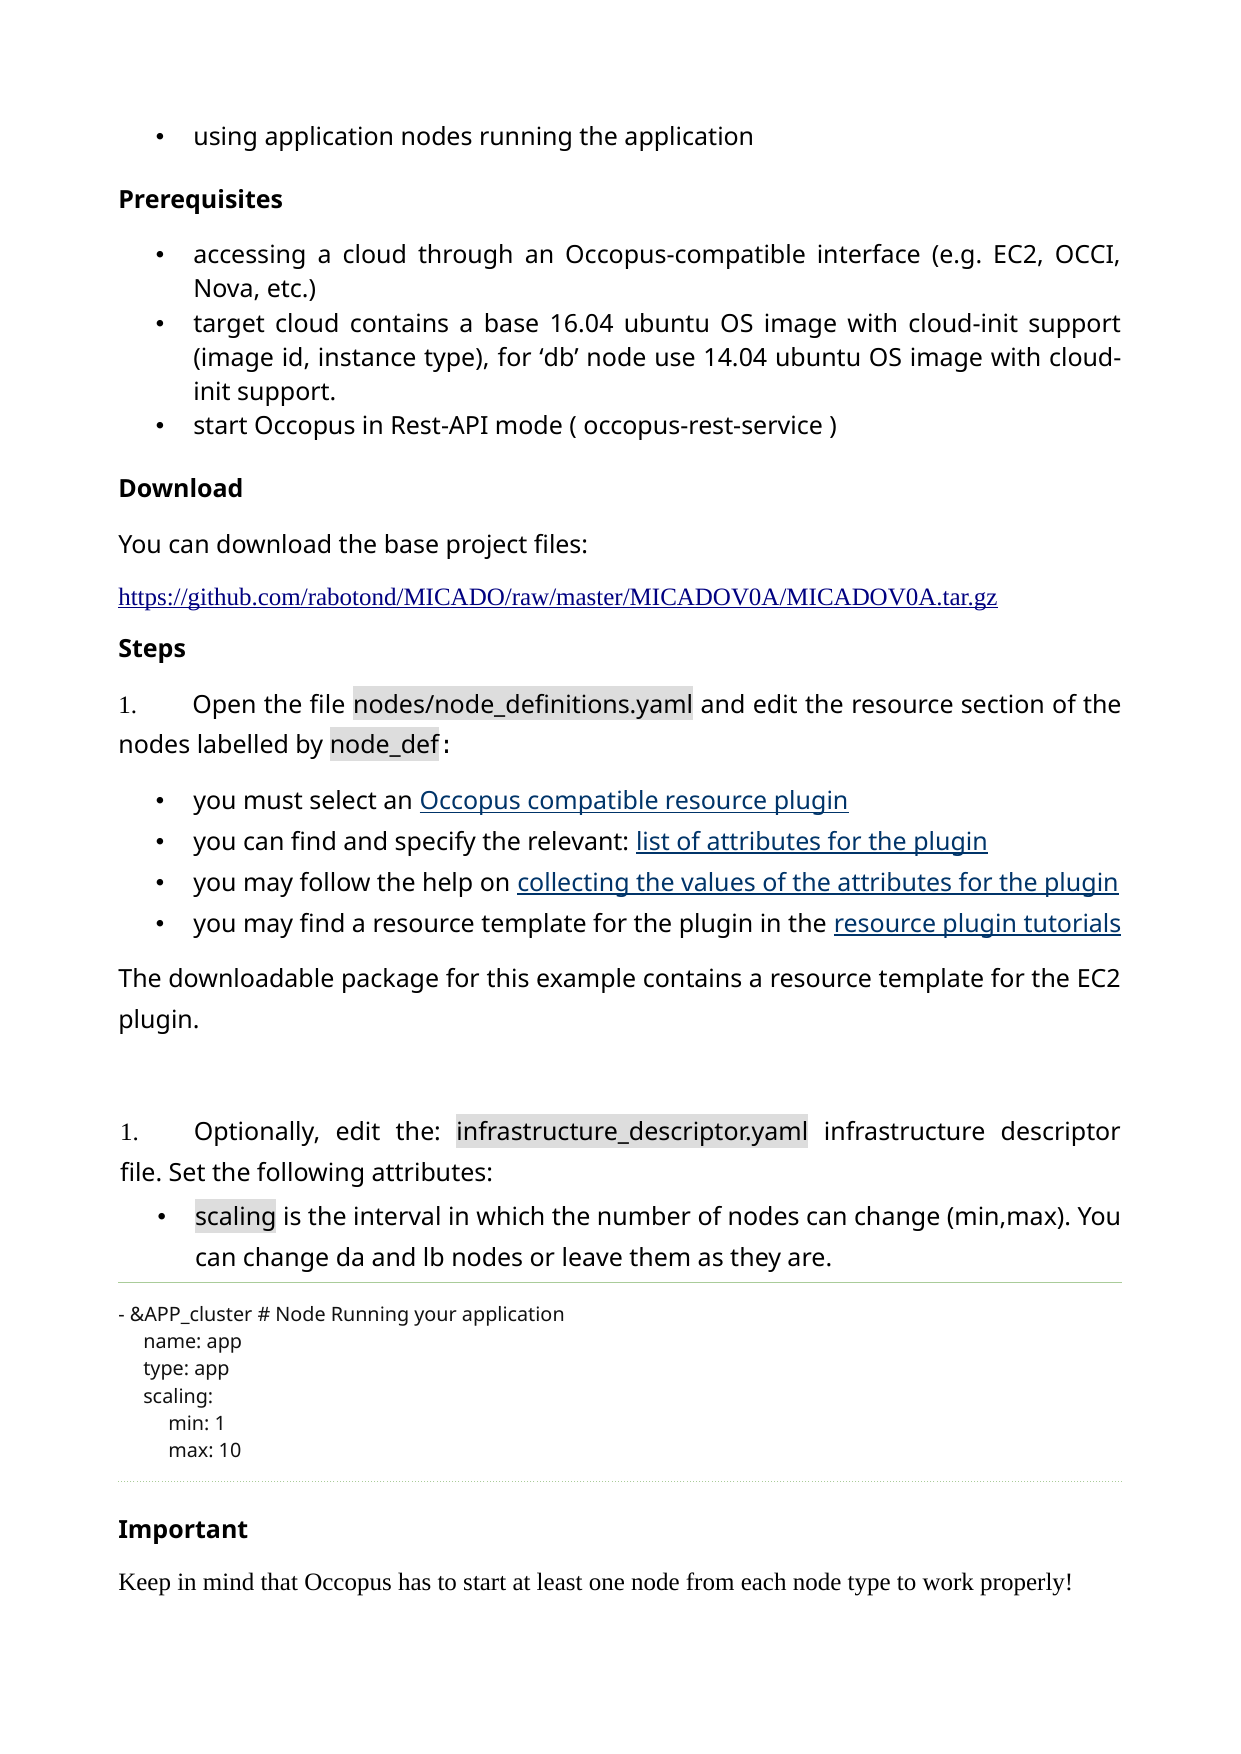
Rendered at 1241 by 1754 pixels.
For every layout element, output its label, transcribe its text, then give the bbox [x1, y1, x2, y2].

list Optionally, edit the: infrastructure_descriptor.yaml infrastructure descriptor file. Set the following attributes: [120, 1114, 1121, 1189]
text - &APP_cluster # Node Running your application [118, 1283, 1122, 1327]
text type: app [118, 1354, 1122, 1382]
list you may follow the help on collecting the values of the attributes for the plugin [156, 864, 1122, 898]
text max: 10 [118, 1418, 1122, 1482]
list you can find and specify the relevant: list of attributes for the plugin [156, 823, 1122, 858]
list scaling is the interval in which the number of nodes can change (min,max). You can change da and lb nodes or leave them as they are. [157, 1199, 1122, 1273]
text Keep in mind that Occopus has to start at least one node from each node type to work properly! [118, 1567, 1122, 1596]
list Open the file nodes/node_definitions.yaml and edit the resource section of the nodes labelled by node_def: [118, 686, 1122, 761]
text scaling: [118, 1382, 1122, 1409]
text Important [118, 1512, 1122, 1546]
text Download [118, 471, 1122, 505]
text name: app [118, 1327, 1122, 1354]
list accessing a cloud through an Occopus-compatible interface (e.g. EC2, OCCI, Nova, etc.) [156, 237, 1122, 305]
list target cloud contains a base 16.04 ubuntu OS image with cloud-init support (image id, instance type), for ‘db’ node use 14.04 ubuntu OS image with cloud-init support. [156, 305, 1122, 407]
text Steps [118, 631, 1122, 665]
list using application nodes running the application [156, 118, 1122, 152]
text You can download the base project files: [118, 526, 1122, 560]
list you must select an Occopus compatible resource plugin [156, 783, 1122, 817]
list start Occopus in Rest-API mode ( occopus-rest-service ) [156, 407, 1122, 441]
text The downloadable package for this example contains a resource template for the EC2 plugin. [118, 961, 1122, 1036]
text min: 1 [118, 1409, 1122, 1418]
list you may find a resource template for the plugin in the resource plugin tutorials [156, 905, 1122, 939]
text https://github.com/rabotond/MICADO/raw/master/MICADOV0A/MICADOV0A.tar.gz [118, 582, 1122, 611]
text Prerequisites [118, 182, 1122, 216]
